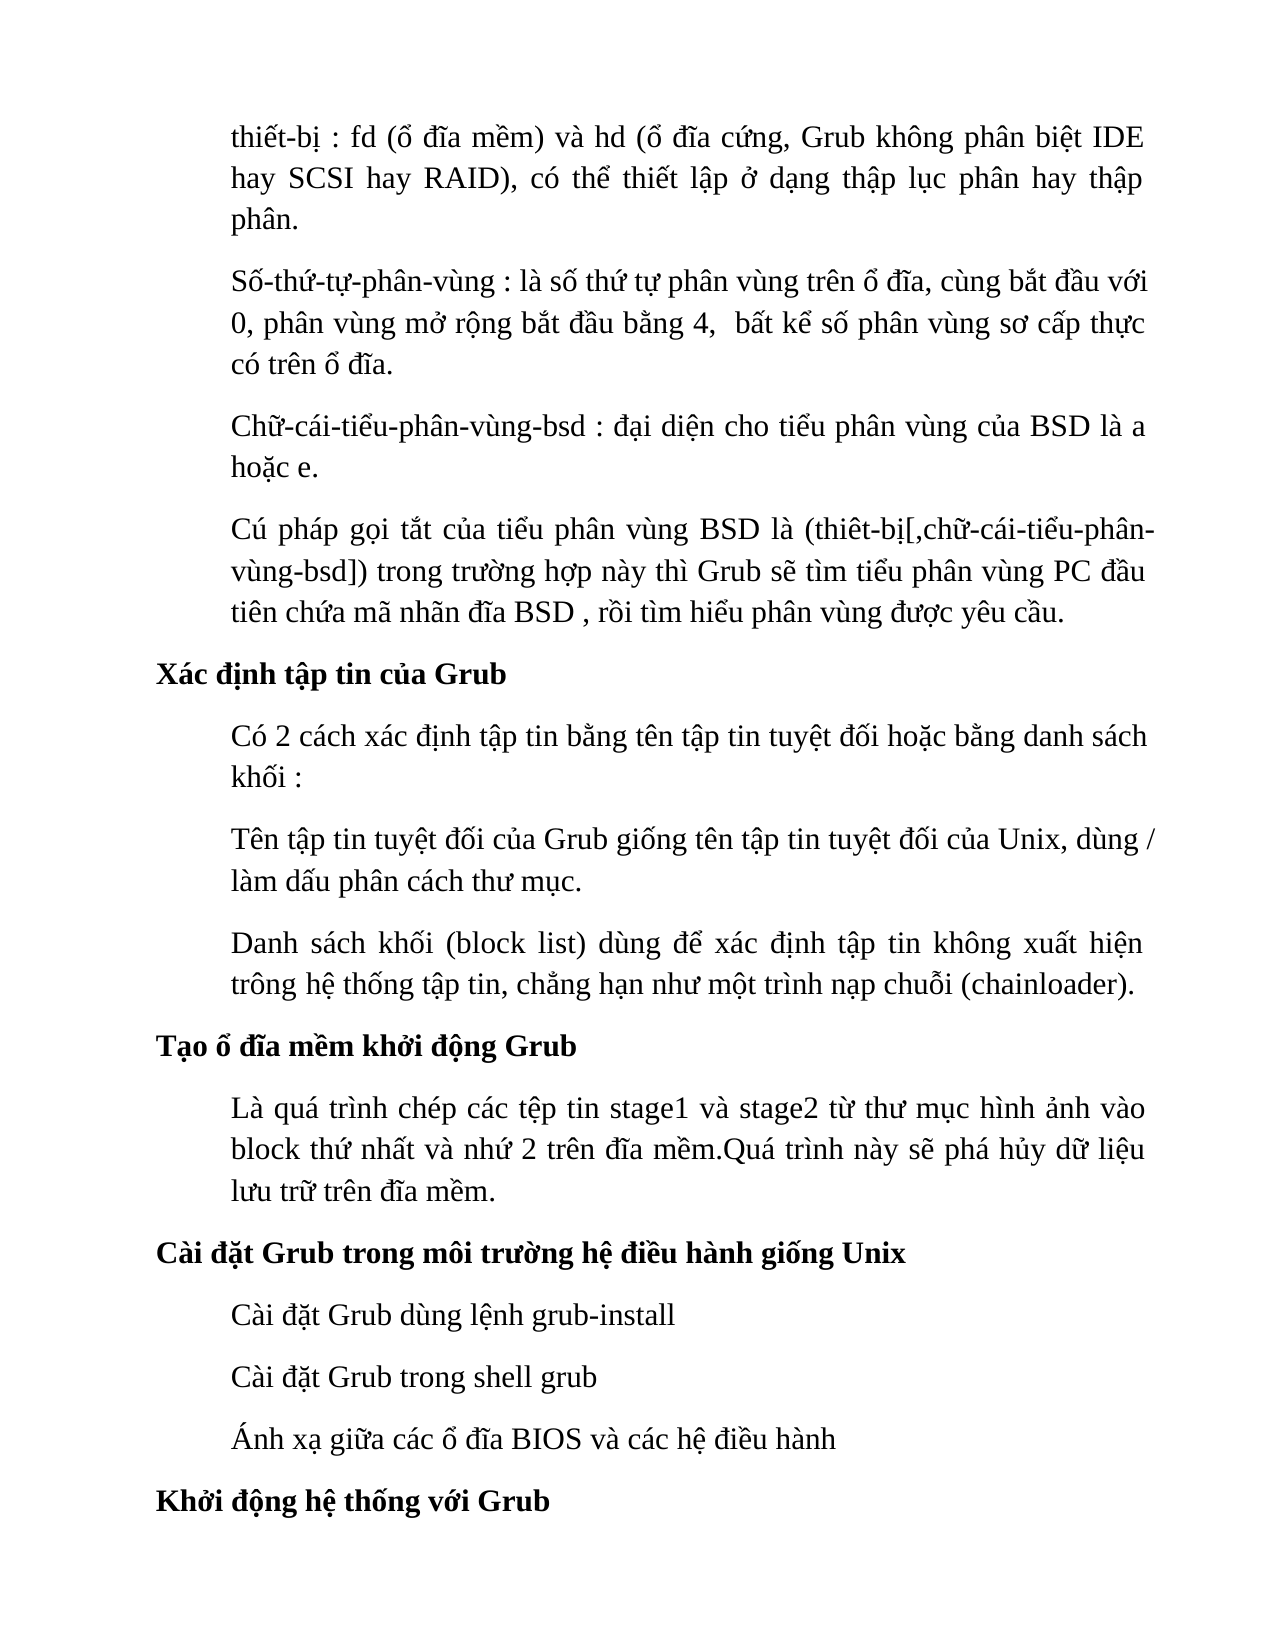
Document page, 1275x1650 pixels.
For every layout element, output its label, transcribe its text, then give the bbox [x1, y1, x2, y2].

text thiết-bị : fd (ổ đĩa mềm) và hd (ổ đĩa cứng, Grub không phân biệt IDE hay SCSI hay RAID), có thể thiết lập ở dạng thập lục phân hay thập phân. [156, 118, 1157, 237]
text Có 2 cách xác định tập tin bằng tên tập tin tuyệt đối hoặc bằng danh sách khối : [156, 717, 1157, 794]
text Danh sách khối (block list) dùng để xác định tập tin không xuất hiện trông hệ thống tập tin, chẳng hạn như một trình nạp chuỗi (chainloader). [156, 924, 1157, 1001]
text Là quá trình chép các tệp tin stage1 và stage2 từ thư mục hình ảnh vào block thứ nhất và nhứ 2 trên đĩa mềm.Quá trình này sẽ phá hủy dữ liệu lưu trữ trên đĩa mềm. [156, 1089, 1157, 1208]
text Ánh xạ giữa các ổ đĩa BIOS và các hệ điều hành [156, 1420, 1157, 1456]
text Khởi động hệ thống với Grub [156, 1482, 1157, 1518]
text Tạo ổ đĩa mềm khởi động Grub [156, 1027, 1157, 1063]
text Số-thứ-tự-phân-vùng : là số thứ tự phân vùng trên ổ đĩa, cùng bắt đầu với 0, phân vùng mở rộng bắt đầu bằng 4, bất kể số phân vùng sơ cấp thực có trên ổ đĩa. [156, 263, 1157, 381]
text Chữ-cái-tiểu-phân-vùng-bsd : đại diện cho tiểu phân vùng của BSD là a hoặc e. [156, 407, 1157, 484]
text Cài đặt Grub trong môi trường hệ điều hành giống Unix [156, 1234, 1157, 1270]
text Cài đặt Grub trong shell grub [156, 1358, 1157, 1394]
text Xác định tập tin của Grub [156, 655, 1157, 691]
text Cài đặt Grub dùng lệnh grub-install [156, 1296, 1157, 1332]
text Cú pháp gọi tắt của tiểu phân vùng BSD là (thiêt-bị[,chữ-cái-tiểu-phân- vùng-bsd]) trong trường hợp này thì Grub sẽ tìm tiểu phân vùng PC đầu tiên chứa mã nhãn đĩa BSD , rồi tìm hiểu phân vùng được yêu cầu. [156, 511, 1157, 629]
text Tên tập tin tuyệt đối của Grub giống tên tập tin tuyệt đối của Unix, dùng / làm dấu phân cách thư mục. [156, 821, 1157, 898]
